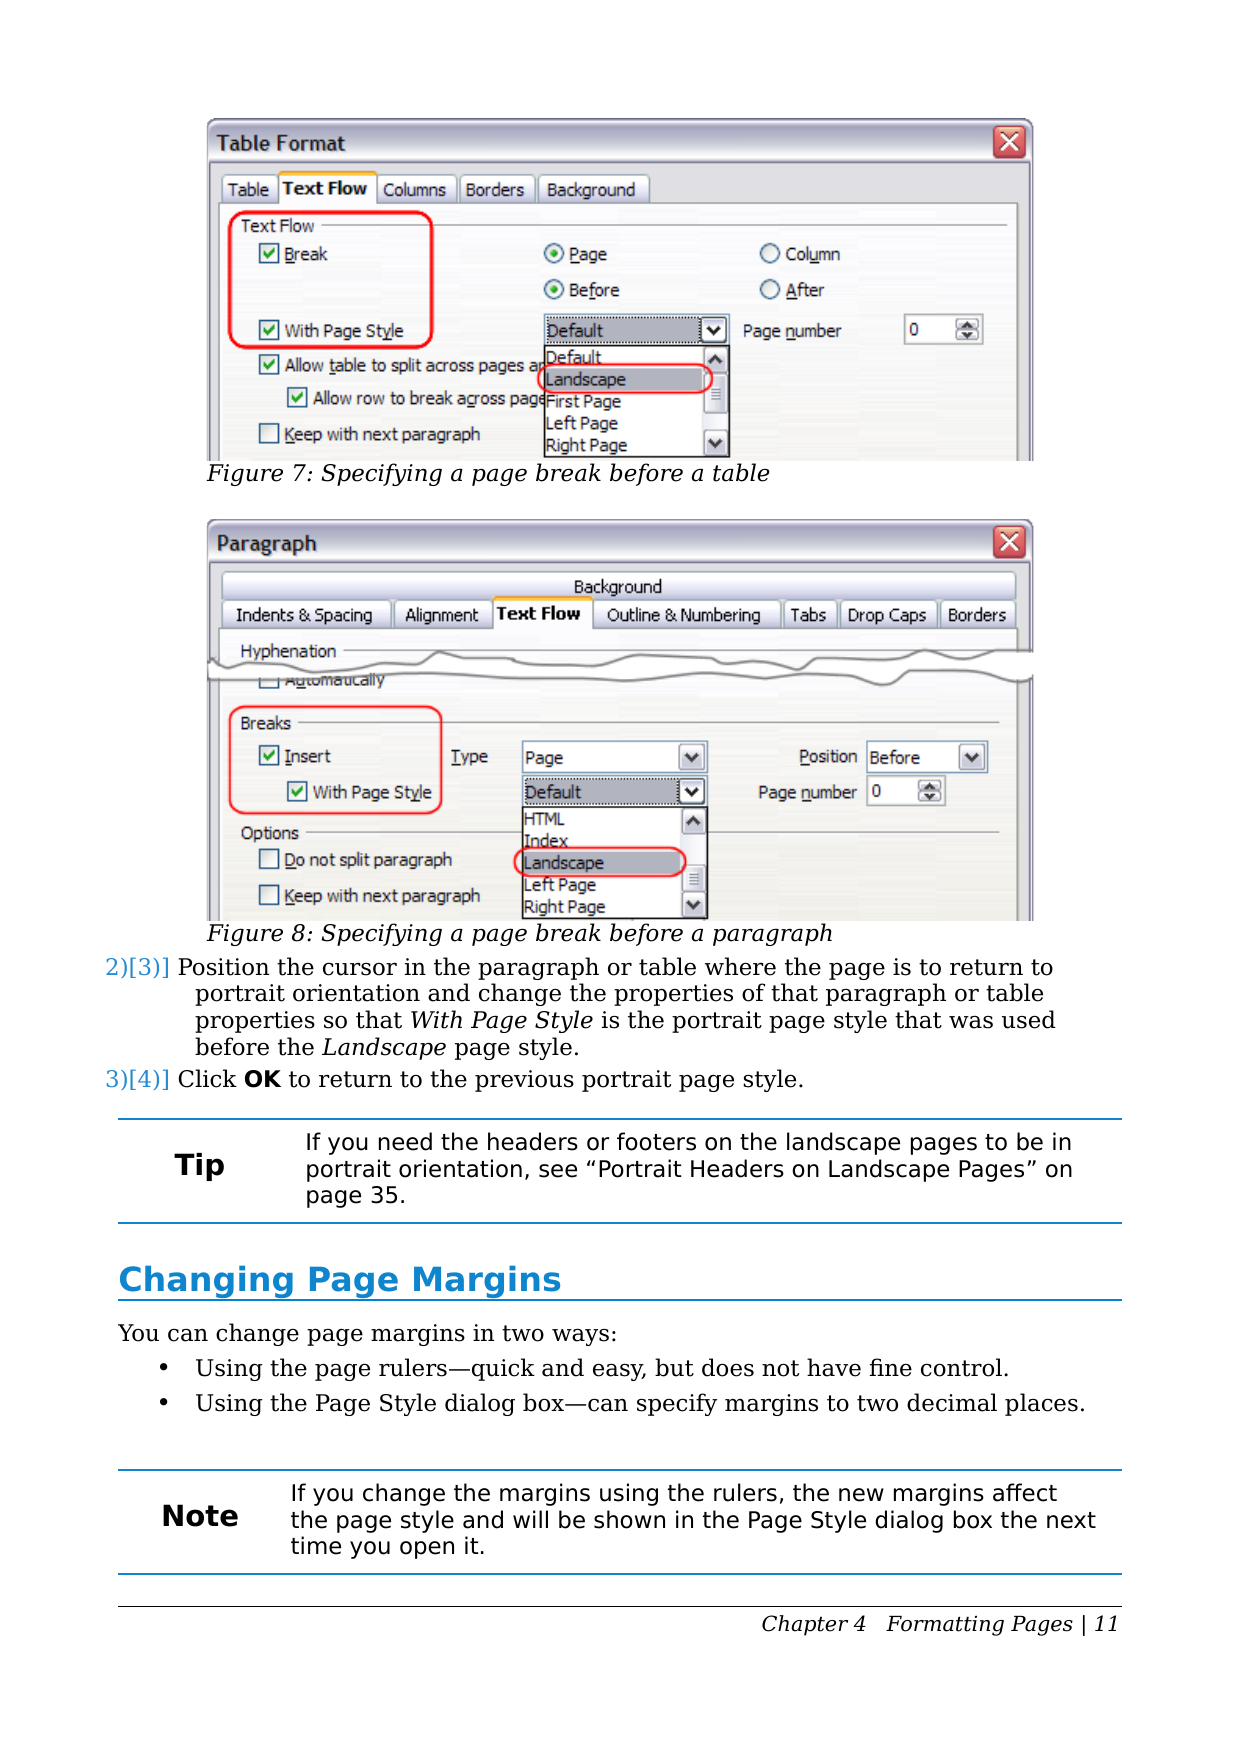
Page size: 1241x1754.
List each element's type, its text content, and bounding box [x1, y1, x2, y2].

text Figure 7: Specifying a page break before a table [207, 461, 1033, 487]
list Using the Page Style dialog box—can specify margins to two decimal places. [156, 1389, 1122, 1418]
subtitle Changing Page Margins [118, 1260, 1122, 1299]
table_header If you need the headers or footers on the landscape pages to be in portrait orientation, see “Portrait Headers on Landscape Pages” on page 35. [281, 1120, 1122, 1222]
list Click OK to return to the previous portrait page style. [177, 1067, 1122, 1093]
list Position the cursor in the paragraph or table where the page is to return to portrait orientation and change the properties of that paragraph or table properties so that With Page Style is the portrait page style that was used before the Landscape page style. [177, 954, 1122, 1060]
list You can change page margins in two ways: [118, 1320, 1122, 1347]
text Figure 8: Specifying a page break before a paragraph [207, 921, 1033, 947]
picture [206, 519, 1034, 921]
table_header Note [118, 1471, 281, 1573]
table_header If you change the margins using the rulers, the new margins affect the page style and will be shown in the Page Style dialog box the next time you open it. [281, 1471, 1122, 1573]
list Using the page rulers—quick and easy, but does not have fine control. [156, 1353, 1122, 1382]
picture [206, 118, 1034, 461]
table_header Tip [118, 1120, 281, 1222]
